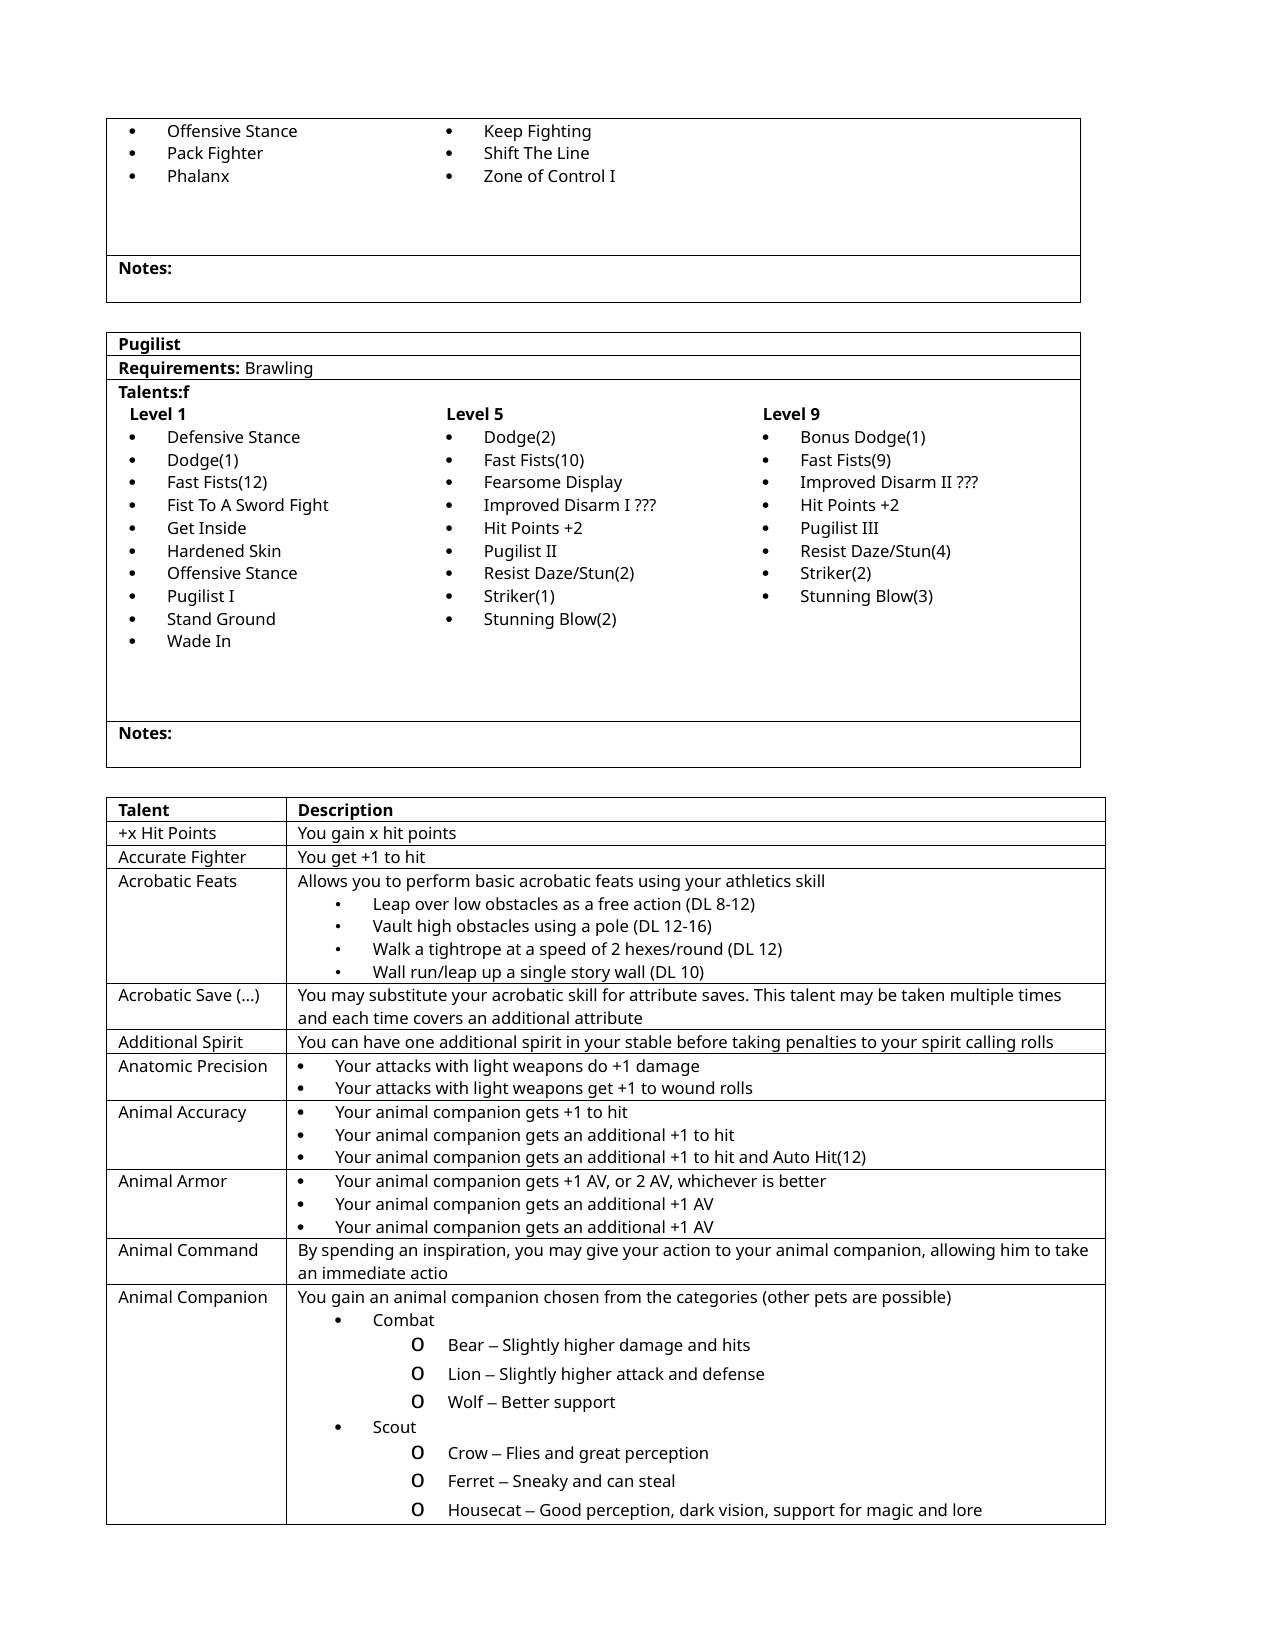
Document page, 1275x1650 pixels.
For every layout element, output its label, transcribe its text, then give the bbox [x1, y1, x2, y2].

table_cell Notes: [107, 722, 1080, 767]
table_cell Animal Companion [107, 1285, 286, 1523]
table_cell Your animal companion gets +1 to hit Your animal companion gets an additional +1 to hit Your animal companion gets an additional +1 to hit and Auto Hit(12) [287, 1101, 1105, 1169]
table_cell You can have one additional spirit in your stable before taking penalties to your spirit calling rolls [287, 1030, 1105, 1053]
table_cell Your attacks with light weapons do +1 damage Your attacks with light weapons get +1 to wound rolls [287, 1054, 1105, 1099]
table_header Description [287, 798, 1105, 821]
table_cell Additional Spirit [107, 1030, 286, 1053]
table_header Pugilist [107, 333, 1080, 355]
table_cell Notes: [107, 256, 1080, 302]
table_cell Animal Accuracy [107, 1101, 286, 1169]
table_cell You gain an animal companion chosen from the categories (other pets are possible) Combat Bear – Slightly higher damage and hits Lion – Slightly higher attack and defense Wolf – Better support Scout Crow – Flies and great perception Ferret – Sneaky and can steal Housecat – Good perception, dark vision, support for magic and lore Tanky Ape – Slightly better damage and hits Boar – Charge, knockdown, good armor Lizard – Best armor The animal companion starts as a juvenile and has level 1 combat stats. It listens to you and can follow basic commands. You can understand your companion and it can “speak” to you as long as it is within 10 meters [287, 1285, 1105, 1523]
table_cell Acrobatic Save (…) [107, 984, 286, 1029]
table_cell Allows you to perform basic acrobatic feats using your athletics skill Leap over low obstacles as a free action (DL 8-12) Vault high obstacles using a pole (DL 12-16) Walk a tightrope at a speed of 2 hexes/round (DL 12) Wall run/leap up a single story wall (DL 10) [287, 869, 1105, 983]
table_cell You get +1 to hit [287, 846, 1105, 868]
table_cell Acrobatic Feats [107, 869, 286, 983]
table_cell Bonus Block(2) Hold the Line Improved Give Ground II Into The Breach I Keep Fighting Shift The Line Zone of Control I [435, 119, 751, 233]
table_header Level 5 [435, 403, 751, 426]
table_cell Animal Command [107, 1239, 286, 1284]
table_cell You may substitute your acrobatic skill for attribute saves. This talent may be taken multiple times and each time covers an additional attribute [287, 984, 1105, 1029]
table_cell Dodge(2) Fast Fists(10) Fearsome Display Improved Disarm I ??? Hit Points +2 Pugilist II Resist Daze/Stun(2) Striker(1) Stunning Blow(2) [435, 426, 751, 698]
table_cell Accurate Fighter [107, 846, 286, 868]
table_cell Animal Armor [107, 1170, 286, 1238]
table_header Level 1 [118, 403, 435, 426]
table_cell Requirements: Brawling [107, 356, 1080, 379]
table_cell Bonus Block(1) Defensive Stance Improved Charge Improved Give Ground I Offensive Stance Pack Fighter Phalanx [118, 119, 435, 233]
table_cell [751, 119, 1068, 233]
table_cell By spending an inspiration, you may give your action to your animal companion, allowing him to take an immediate actio [287, 1239, 1105, 1284]
table_cell +x Hit Points [107, 822, 286, 844]
table_cell Your animal companion gets +1 AV, or 2 AV, whichever is better Your animal companion gets an additional +1 AV Your animal companion gets an additional +1 AV [287, 1170, 1105, 1238]
table_cell You gain x hit points [287, 822, 1105, 844]
table_cell Anatomic Precision [107, 1054, 286, 1099]
table_cell Defensive Stance Dodge(1) Fast Fists(12) Fist To A Sword Fight Get Inside Hardened Skin Offensive Stance Pugilist I Stand Ground Wade In [118, 426, 435, 698]
table_header Talent [107, 798, 286, 821]
table_cell Talents:f [107, 380, 1080, 721]
table_cell Bonus Dodge(1) Fast Fists(9) Improved Disarm II ??? Hit Points +2 Pugilist III Resist Daze/Stun(4) Striker(2) Stunning Blow(3) [751, 426, 1068, 698]
table_header Level 9 [751, 403, 1068, 426]
table_cell [107, 119, 1080, 255]
